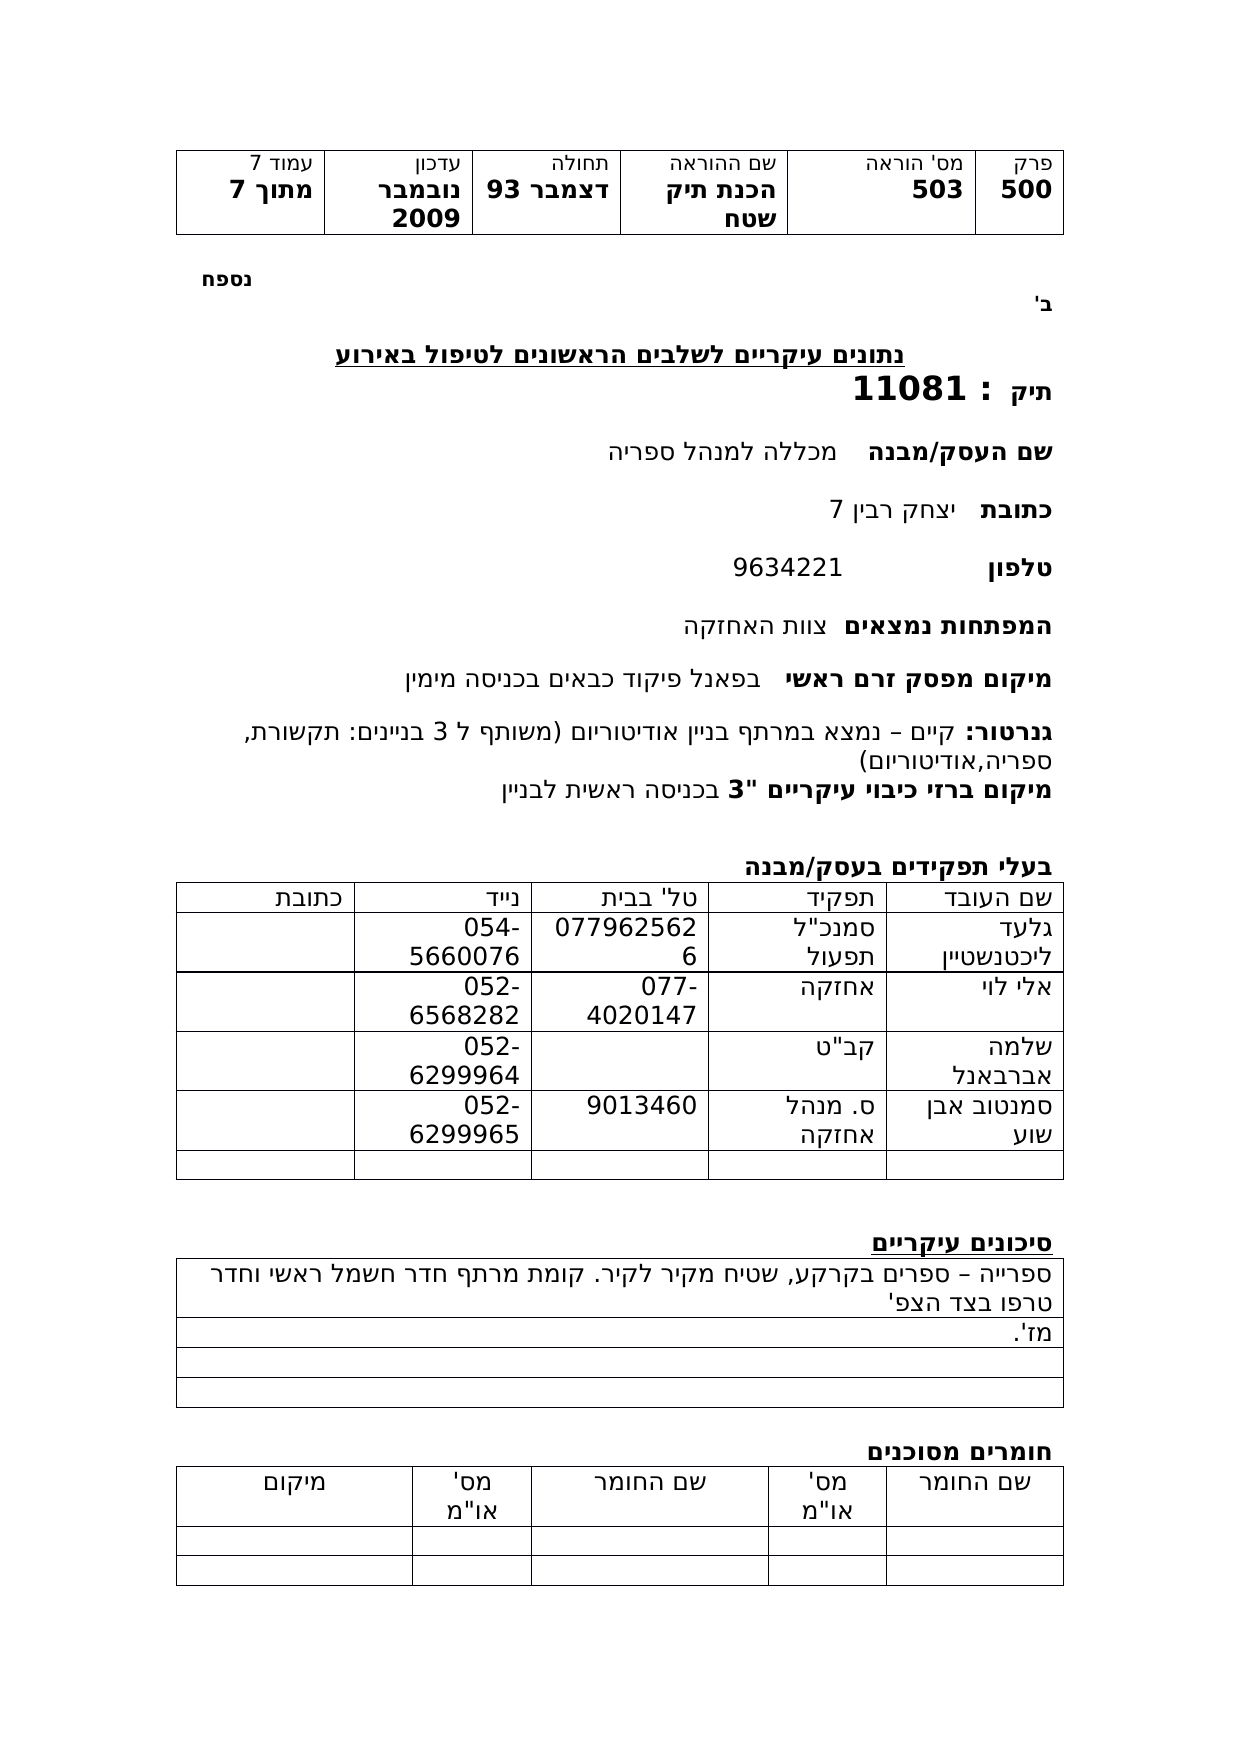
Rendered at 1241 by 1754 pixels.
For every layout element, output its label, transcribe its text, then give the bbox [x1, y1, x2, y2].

table_header מיקום [177, 1467, 412, 1526]
text חומרים מסוכנים [187, 1437, 1053, 1466]
text מיקום ברזי כיבוי עיקריים "3 בכניסה ראשית לבניין [187, 776, 1053, 805]
table_cell [769, 1527, 886, 1555]
table_header עדכון נובמבר 2009 [325, 151, 472, 234]
table_cell [177, 973, 354, 1031]
table_cell [177, 1527, 412, 1555]
table_cell 0779625626 [532, 913, 708, 971]
table_header נייד [355, 883, 531, 912]
table_header ספרייה – ספרים בקרקע, שטיח מקיר לקיר. קומת מרתף חדר חשמל ראשי וחדר טרפו בצד הצפ' [177, 1259, 1063, 1317]
table_cell 052-6299965 [355, 1091, 531, 1149]
table_cell [177, 1378, 1063, 1407]
table_cell [887, 1527, 1063, 1555]
table_cell [177, 1556, 412, 1585]
table_cell [177, 1348, 1063, 1377]
table_cell גלעד ליכטנשטיין [887, 913, 1063, 971]
table_cell שלמה אברבאנל [887, 1032, 1063, 1090]
table_cell קב"ט [709, 1032, 886, 1090]
table_cell 052-6299964 [355, 1032, 531, 1090]
text כתובת יצחק רבין 7 [187, 495, 1053, 524]
text נתונים עיקריים לשלבים הראשונים לטיפול באירוע [187, 340, 1053, 369]
table_cell [887, 1151, 1063, 1179]
table_header שם ההוראה הכנת תיק שטח [621, 151, 787, 234]
table_cell [532, 1032, 708, 1090]
text גנרטור: קיים – נמצא במרתף בניין אודיטוריום (משותף ל 3 בניינים: תקשורת, ספריה,אודיטוריום) [187, 717, 1053, 776]
text המפתחות נמצאים צוות האחזקה [187, 611, 1053, 640]
table_cell 054-5660076 [355, 913, 531, 971]
table_cell 077-4020147 [532, 973, 708, 1031]
table_cell סמנכ"ל תפעול [709, 913, 886, 971]
table_header שם החומר [532, 1467, 768, 1526]
table_cell [355, 1151, 531, 1179]
table_header טל' בבית [532, 883, 708, 912]
table_cell אחזקה [709, 973, 886, 1031]
table_cell אלי לוי [887, 973, 1063, 1031]
table_header שם העובד [887, 883, 1063, 912]
table_cell [709, 1151, 886, 1179]
table_cell [177, 1032, 354, 1090]
table_cell [532, 1151, 708, 1179]
table_header מס' או"מ [413, 1467, 531, 1526]
text שם העסק/מבנה מכללה למנהל ספריה [187, 437, 1053, 466]
text טלפון 9634221 [187, 553, 1053, 582]
table_header כתובת [177, 883, 354, 912]
text מיקום מפסק זרם ראשי בפאנל פיקוד כבאים בכניסה מימין [187, 664, 1053, 693]
table_header פרק 500 [976, 151, 1063, 234]
table_header שם החומר [887, 1467, 1063, 1526]
table_cell [532, 1556, 768, 1585]
table_cell [177, 1091, 354, 1149]
table_cell ס. מנהל אחזקה [709, 1091, 886, 1149]
table_cell 052-6568282 [355, 973, 531, 1031]
table_cell [532, 1527, 768, 1555]
text נספח ב' [187, 263, 1053, 316]
table_cell [769, 1556, 886, 1585]
text תיק : 11081 [187, 369, 1053, 408]
table_cell 9013460 [532, 1091, 708, 1149]
table_header תחולה דצמבר 93 [473, 151, 620, 234]
table_cell סמנטוב אבן שוע [887, 1091, 1063, 1149]
table_cell [177, 913, 354, 971]
table_cell [413, 1556, 531, 1585]
table_header עמוד 7 מתוך 7 [177, 151, 324, 234]
table_cell [177, 1151, 354, 1179]
text סיכונים עיקריים [187, 1228, 1053, 1258]
table_header מס' הוראה 503 [788, 151, 975, 234]
table_cell [413, 1527, 531, 1555]
text בעלי תפקידים בעסק/מבנה [187, 853, 1053, 882]
table_cell [887, 1556, 1063, 1585]
table_header תפקיד [709, 883, 886, 912]
table_header מס' או"מ [769, 1467, 886, 1526]
table_cell מז'. [177, 1318, 1063, 1347]
